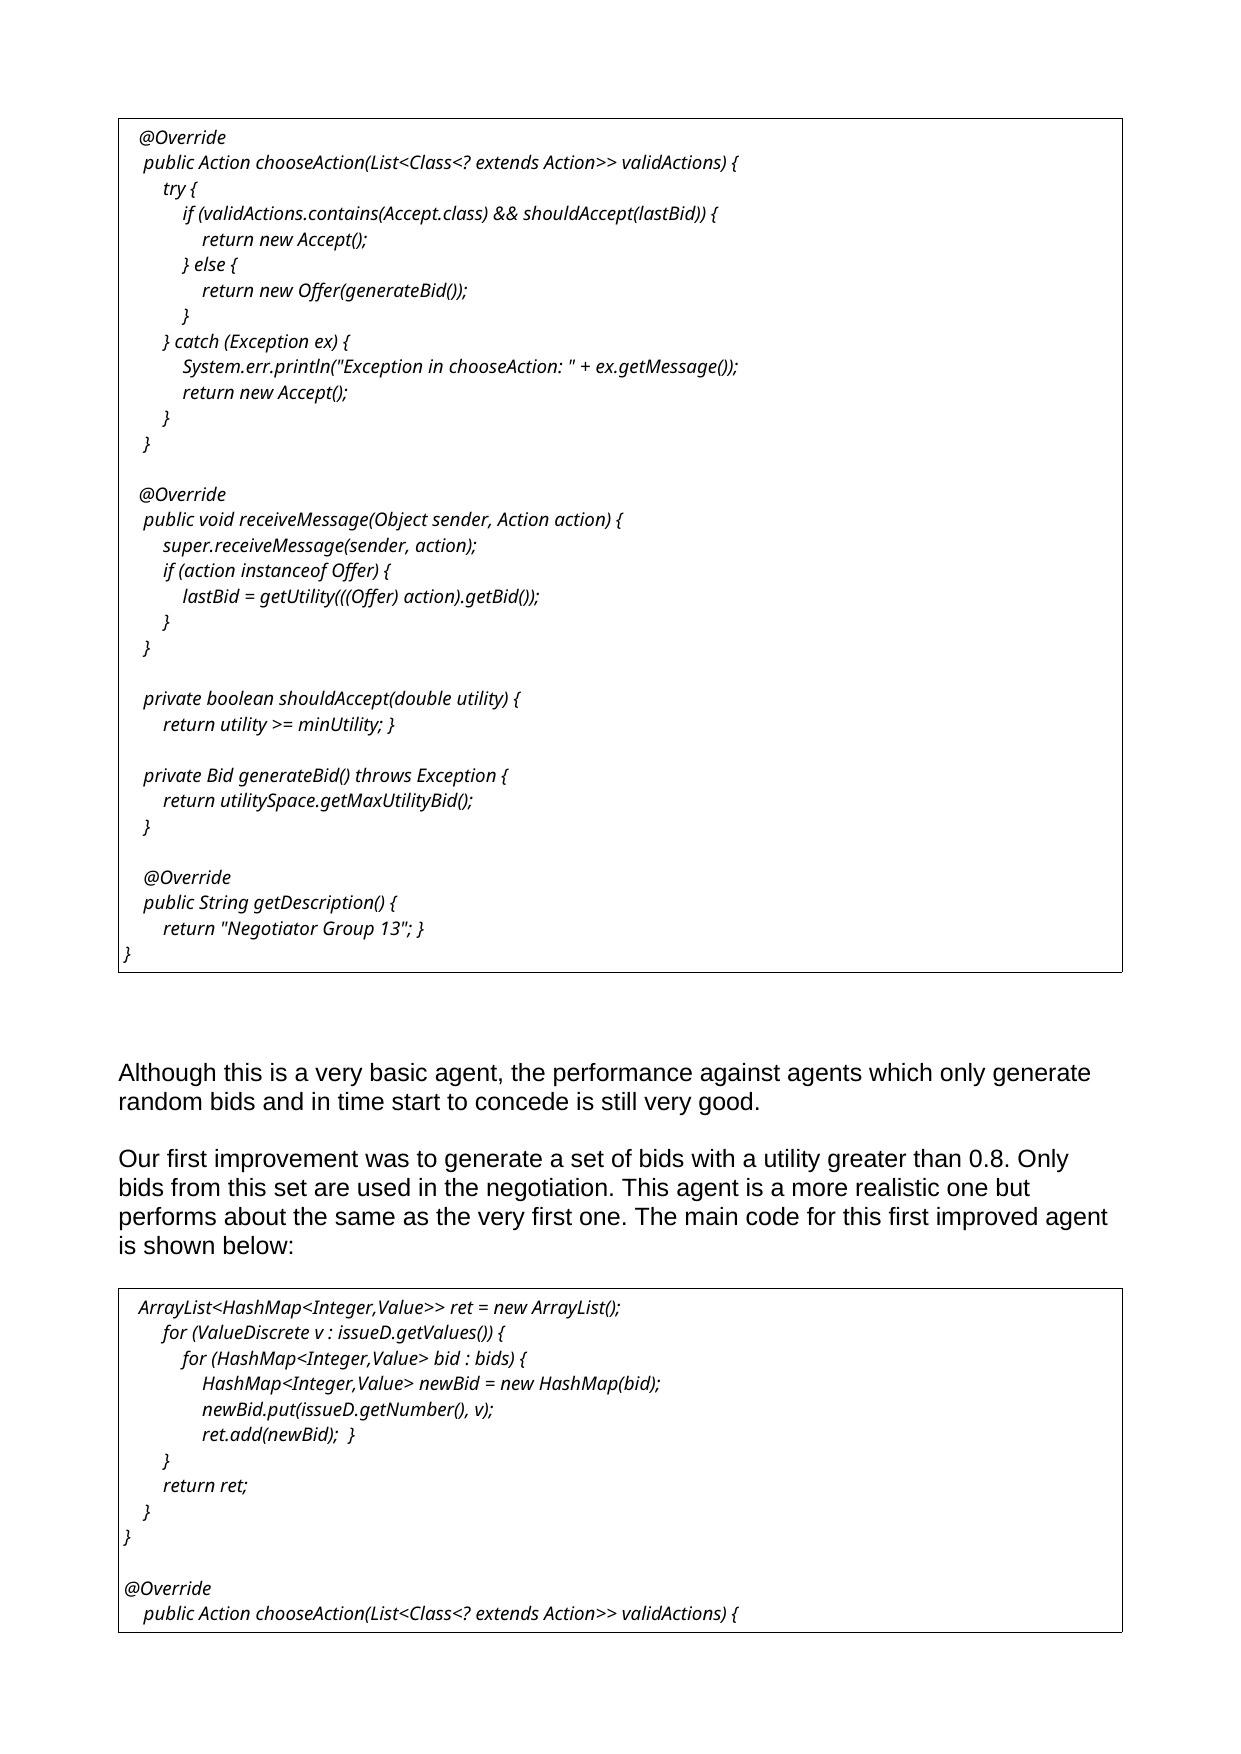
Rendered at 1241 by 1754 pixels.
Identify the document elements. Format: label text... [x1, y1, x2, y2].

table_header ArrayList<HashMap<Integer,Value>> ret = new ArrayList(); for (ValueDiscrete v : issueD.getValues()) { for (HashMap<Integer,Value> bid : bids) { HashMap<Integer,Value> newBid = new HashMap(bid); newBid.put(issueD.getNumber(), v); ret.add(newBid); } } return ret; } } @Override public Action chooseAction(List<Class<? extends Action>> validActions) { [119, 1289, 1122, 1632]
table_header @Override public Action chooseAction(List<Class<? extends Action>> validActions) { try { if (validActions.contains(Accept.class) && shouldAccept(lastBid)) { return new Accept(); } else { return new Offer(generateBid()); } } catch (Exception ex) { System.err.println("Exception in chooseAction: " + ex.getMessage()); return new Accept(); } } @Override public void receiveMessage(Object sender, Action action) { super.receiveMessage(sender, action); if (action instanceof Offer) { lastBid = getUtility(((Offer) action).getBid()); } } private boolean shouldAccept(double utility) { return utility >= minUtility; } private Bid generateBid() throws Exception { return utilitySpace.getMaxUtilityBid(); } @Override public String getDescription() { return "Negotiator Group 13"; } } [119, 119, 1122, 972]
text Although this is a very basic agent, the performance against agents which only generate random bids and in time start to concede is still very good. [118, 1058, 1122, 1116]
text Our first improvement was to generate a set of bids with a utility greater than 0.8. Only bids from this set are used in the negotiation. This agent is a more realistic one but performs about the same as the very first one. The main code for this first improved agent is shown below: [118, 1144, 1122, 1259]
